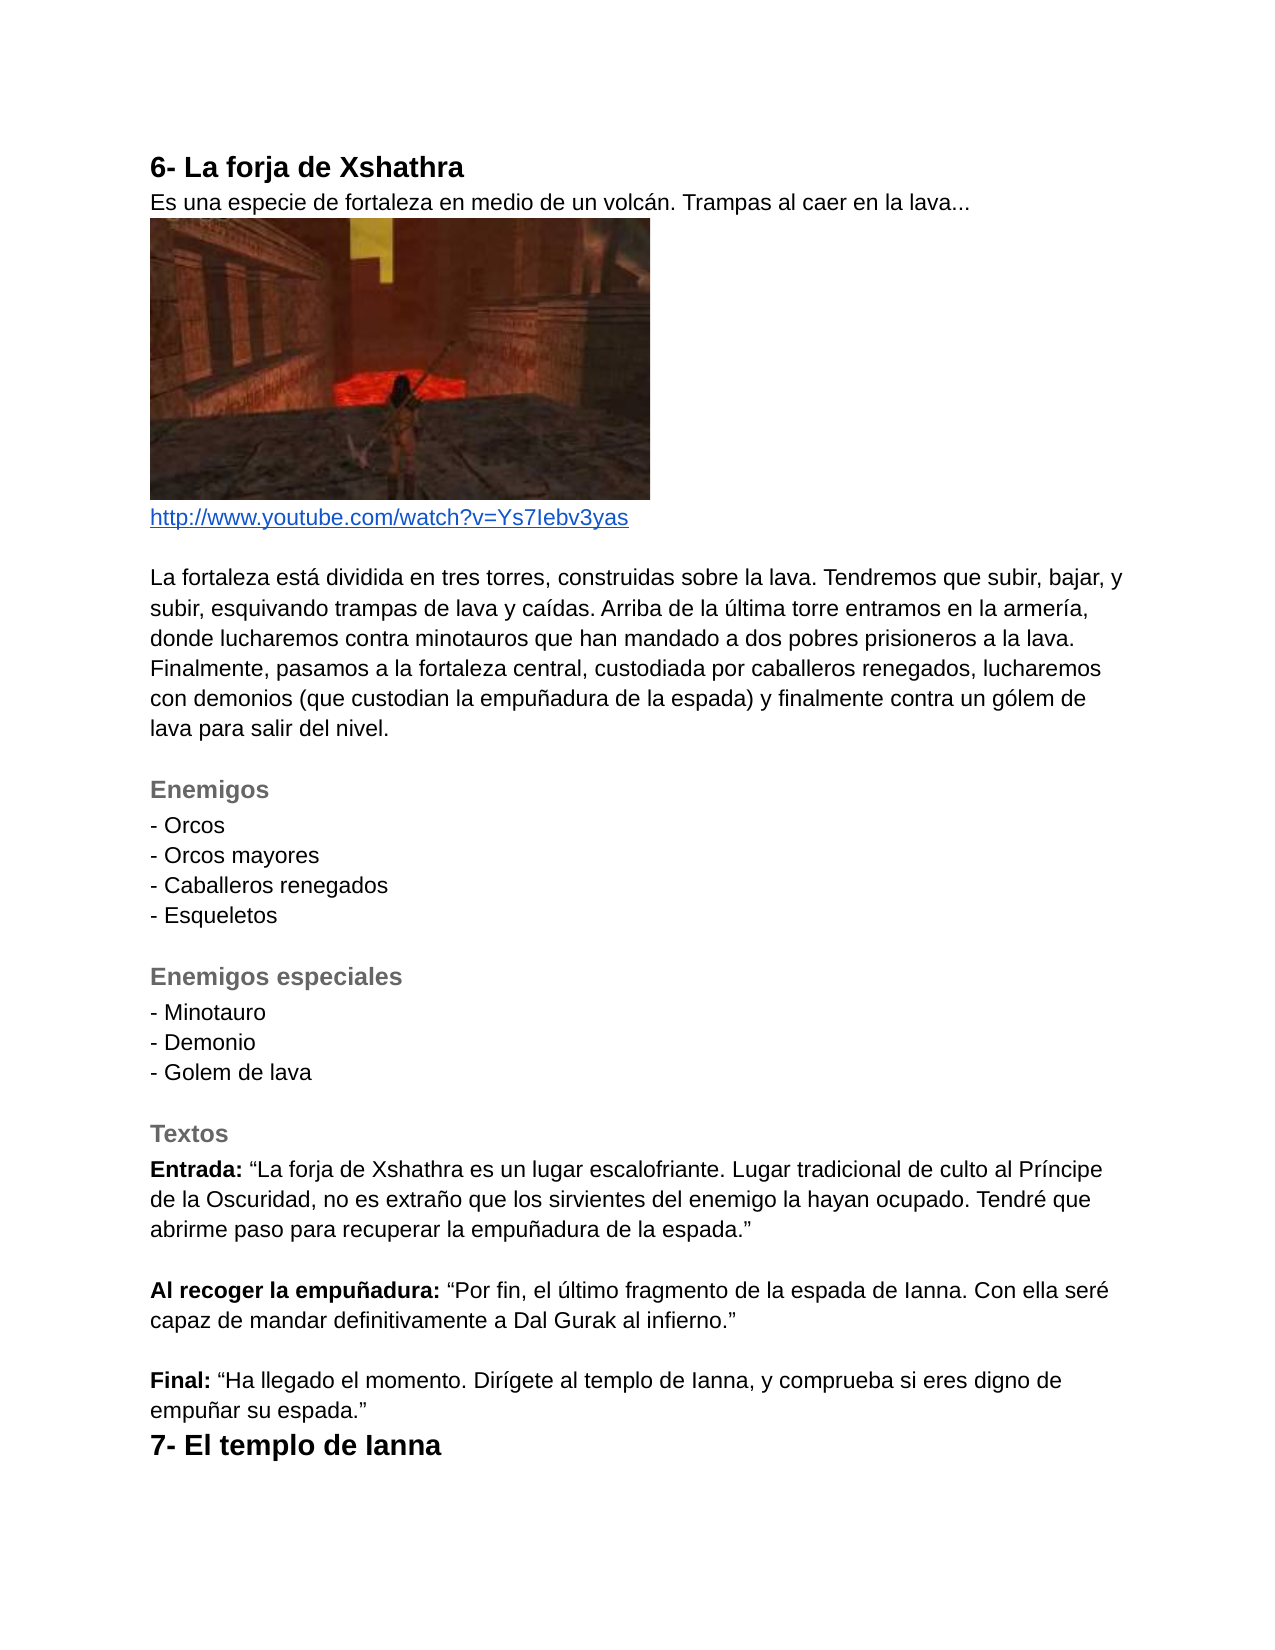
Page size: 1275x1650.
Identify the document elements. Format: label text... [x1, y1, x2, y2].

text - Minotauro [150, 999, 1125, 1025]
text - Caballeros renegados [150, 872, 1125, 898]
subtitle Enemigos [150, 775, 1125, 803]
text Es una especie de fortaleza en medio de un volcán. Trampas al caer en la lava... [150, 188, 1125, 215]
text Al recoger la empuñadura: “Por fin, el último fragmento de la espada de Ianna. Con ella seré capaz de mandar definitivamente a Dal Gurak al infierno.” [150, 1277, 1125, 1333]
text 6- La forja de Xshathra [150, 150, 1125, 183]
text - Orcos mayores [150, 842, 1125, 868]
text Final: “Ha llegado el momento. Dirígete al templo de Ianna, y comprueba si eres digno de empuñar su espada.” [150, 1367, 1125, 1424]
text Entrada: “La forja de Xshathra es un lugar escalofriante. Lugar tradicional de culto al Príncipe de la Oscuridad, no es extraño que los sirvientes del enemigo la hayan ocupado. Tendré que abrirme paso para recuperar la empuñadura de la espada.” [150, 1156, 1125, 1242]
text - Golem de lava [150, 1059, 1125, 1086]
text - Esqueletos [150, 902, 1125, 929]
picture [150, 218, 650, 500]
subtitle Enemigos especiales [150, 962, 1125, 991]
text 7- El templo de Ianna [150, 1428, 1125, 1461]
text http://www.youtube.com/watch?v=Ys7Iebv3yas [150, 504, 1125, 530]
text - Demonio [150, 1029, 1125, 1055]
text La fortaleza está dividida en tres torres, construidas sobre la lava. Tendremos que subir, bajar, y subir, esquivando trampas de lava y caídas. Arriba de la última torre entramos en la armería, donde lucharemos contra minotauros que han mandado a dos pobres prisioneros a la lava. Finalmente, pasamos a la fortaleza central, custodiada por caballeros renegados, lucharemos con demonios (que custodian la empuñadura de la espada) y finalmente contra un gólem de lava para salir del nivel. [150, 564, 1125, 742]
text - Orcos [150, 812, 1125, 838]
subtitle Textos [150, 1119, 1125, 1147]
